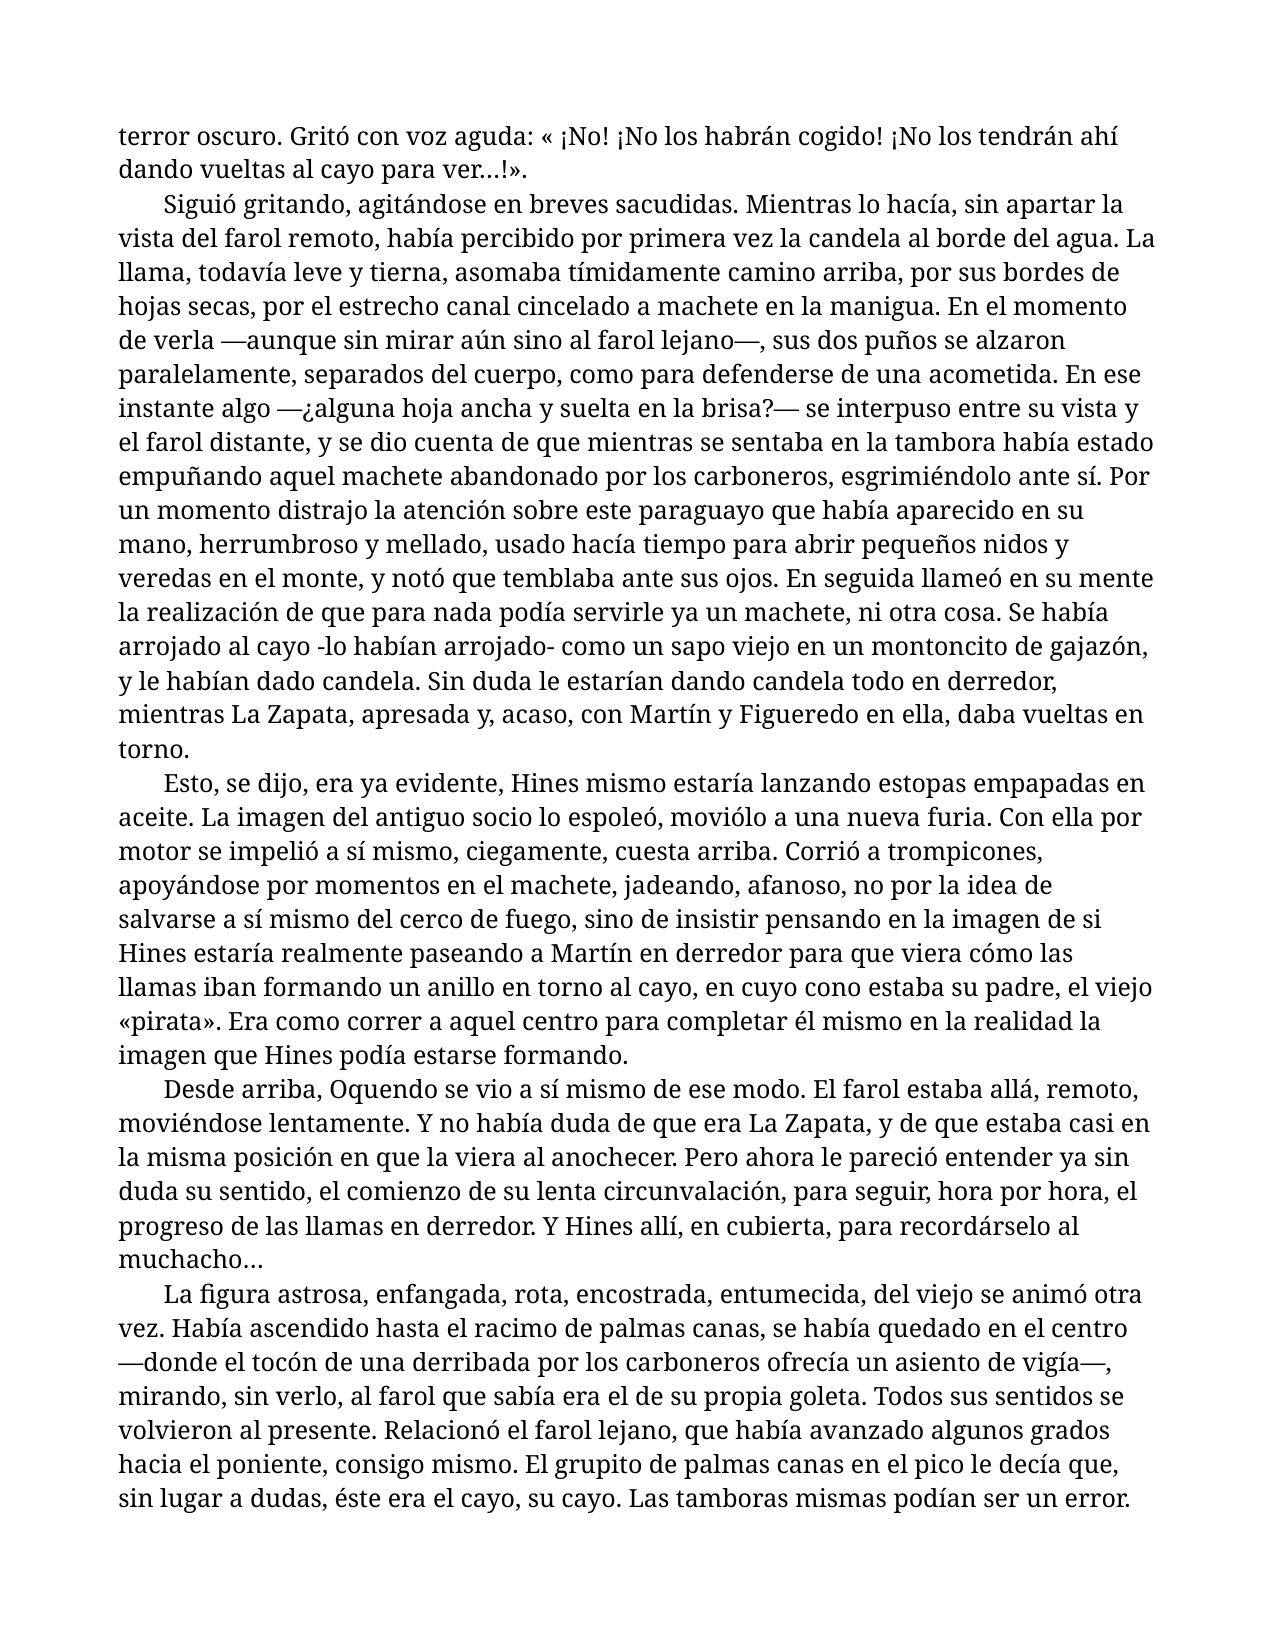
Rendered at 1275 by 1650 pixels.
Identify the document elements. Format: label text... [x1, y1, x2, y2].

text terror oscuro. Gritó con voz aguda: « ¡No! ¡No los habrán cogido! ¡No los tendrán ahí dando vueltas al cayo para ver…!». Siguió gritando, agitándose en breves sacudidas. Mientras lo hacía, sin apartar la vista del farol remoto, había percibido por primera vez la candela al borde del agua. La llama, todavía leve y tierna, asomaba tímidamente camino arriba, por sus bordes de hojas secas, por el estrecho canal cincelado a machete en la manigua. En el momento de verla —aunque sin mirar aún sino al farol lejano—, sus dos puños se alzaron paralelamente, separados del cuerpo, como para defenderse de una acometida. En ese instante algo —¿alguna hoja ancha y suelta en la brisa?— se interpuso entre su vista y el farol distante, y se dio cuenta de que mientras se sentaba en la tambora había estado empuñando aquel machete abandonado por los carboneros, esgrimiéndolo ante sí. Por un momento distrajo la atención sobre este paraguayo que había aparecido en su mano, herrumbroso y mellado, usado hacía tiempo para abrir pequeños nidos y veredas en el monte, y notó que temblaba ante sus ojos. En seguida llameó en su mente la realización de que para nada podía servirle ya un machete, ni otra cosa. Se había arrojado al cayo -lo habían arrojado- como un sapo viejo en un montoncito de gajazón, y le habían dado candela. Sin duda le estarían dando candela todo en derredor, mientras La Zapata, apresada y, acaso, con Martín y Figueredo en ella, daba vueltas en torno. Esto, se dijo, era ya evidente, Hines mismo estaría lanzando estopas empapadas en aceite. La imagen del antiguo socio lo espoleó, moviólo a una nueva furia. Con ella por motor se impelió a sí mismo, ciegamente, cuesta arriba. Corrió a trompicones, apoyándose por momentos en el machete, jadeando, afanoso, no por la idea de salvarse a sí mismo del cerco de fuego, sino de insistir pensando en la imagen de si Hines estaría realmente paseando a Martín en derredor para que viera cómo las llamas iban formando un anillo en torno al cayo, en cuyo cono estaba su padre, el viejo «pirata». Era como correr a aquel centro para completar él mismo en la realidad la imagen que Hines podía estarse formando. Desde arriba, Oquendo se vio a sí mismo de ese modo. El farol estaba allá, remoto, moviéndose lentamente. Y no había duda de que era La Zapata, y de que estaba casi en la misma posición en que la viera al anochecer. Pero ahora le pareció entender ya sin duda su sentido, el comienzo de su lenta circunvalación, para seguir, hora por hora, el progreso de las llamas en derredor. Y Hines allí, en cubierta, para recordárselo al muchacho… La figura astrosa, enfangada, rota, encostrada, entumecida, del viejo se animó otra vez. Había ascendido hasta el racimo de palmas canas, se había quedado en el centro —donde el tocón de una derribada por los carboneros ofrecía un asiento de vigía—, mirando, sin verlo, al farol que sabía era el de su propia goleta. Todos sus sentidos se volvieron al presente. Relacionó el farol lejano, que había avanzado algunos grados hacia el poniente, consigo mismo. El grupito de palmas canas en el pico le decía que, sin lugar a dudas, éste era el cayo, su cayo. Las tamboras mismas podían ser un error. [118, 118, 1157, 1515]
